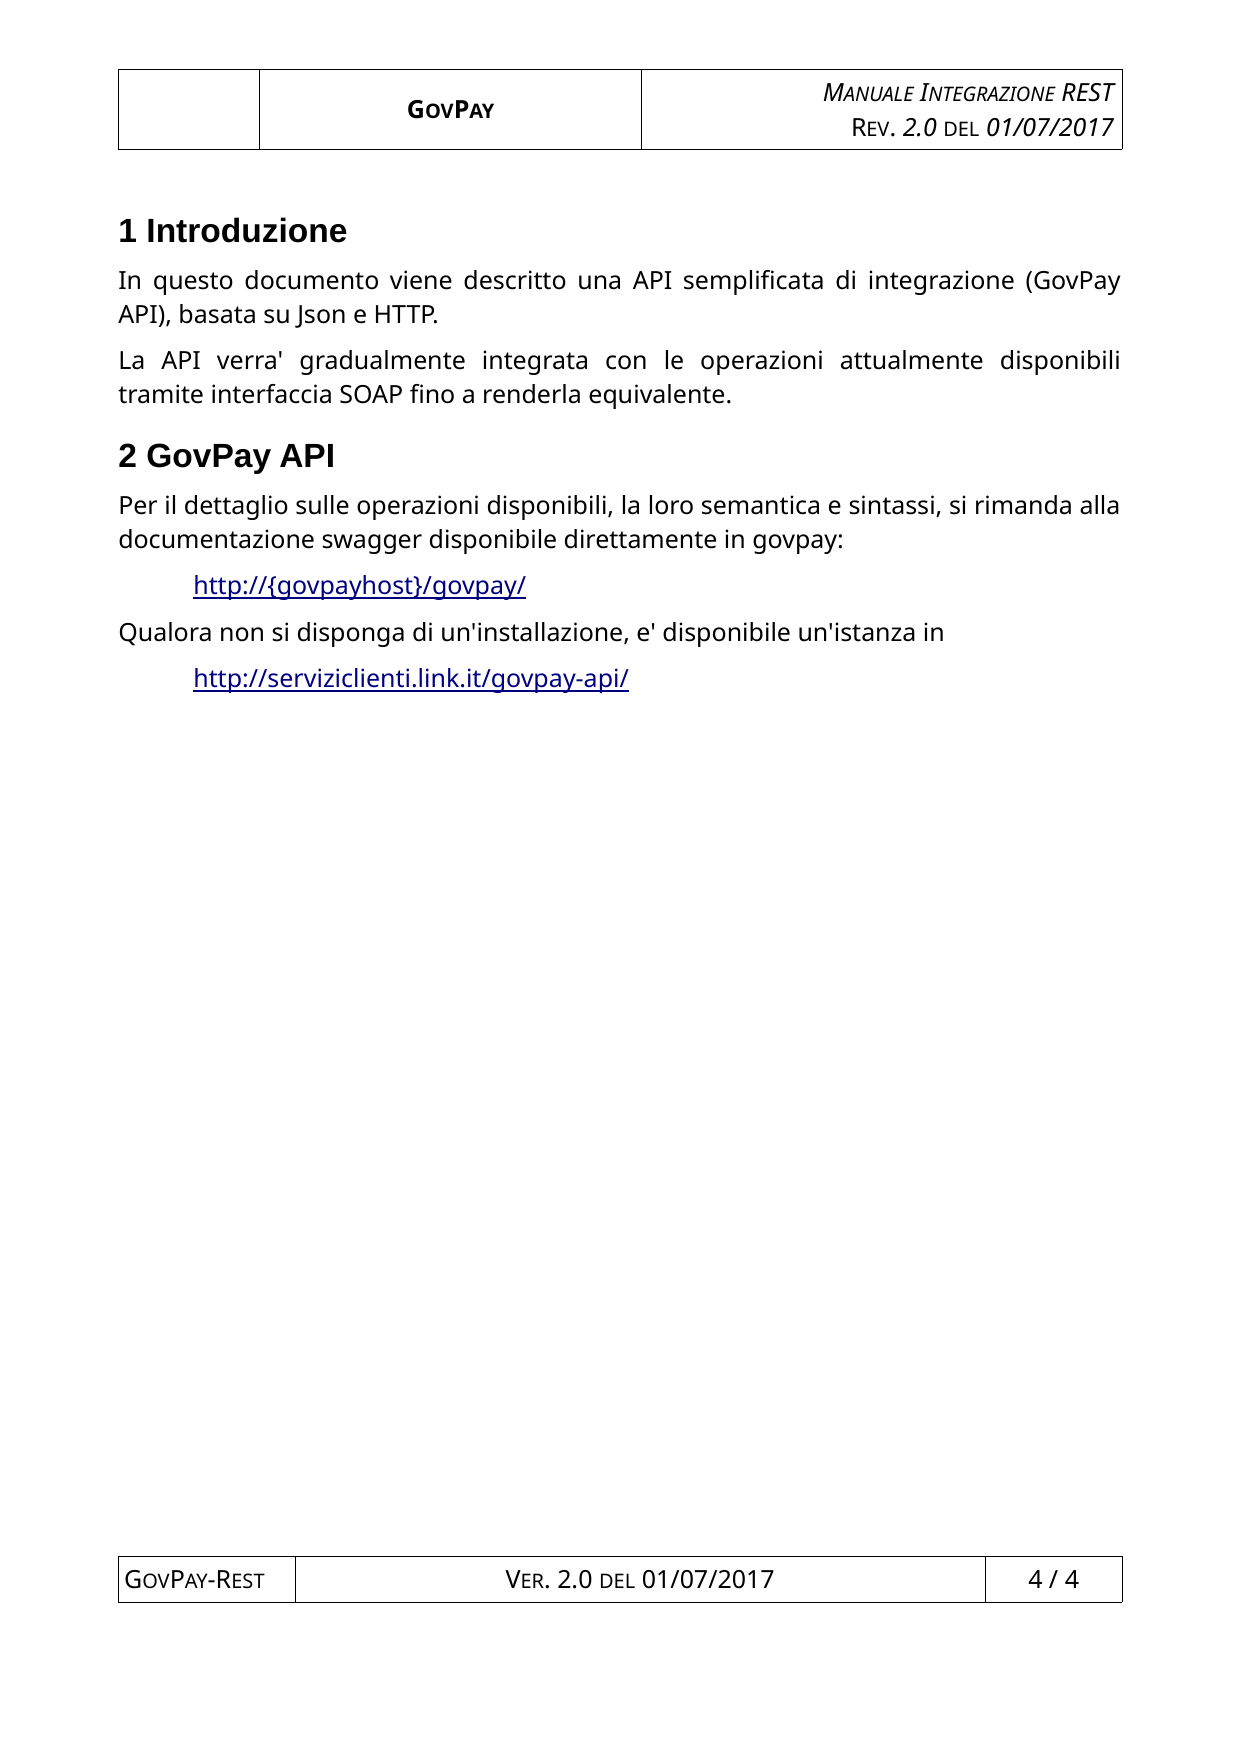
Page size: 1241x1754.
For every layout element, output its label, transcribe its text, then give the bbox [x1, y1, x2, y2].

text Qualora non si disponga di un'installazione, e' disponibile un'istanza in [118, 614, 1122, 648]
text http://{govpayhost}/govpay/ [193, 568, 1122, 602]
text Per il dettaglio sulle operazioni disponibili, la loro semantica e sintassi, si rimanda alla documentazione swagger disponibile direttamente in govpay: [118, 487, 1122, 555]
subtitle GovPay API [118, 436, 1122, 475]
text In questo documento viene descritto una API semplificata di integrazione (GovPay API), basata su Json e HTTP. [118, 262, 1122, 331]
subtitle Introduzione [118, 211, 1122, 250]
text La API verra' gradualmente integrata con le operazioni attualmente disponibili tramite interfaccia SOAP fino a renderla equivalente. [118, 343, 1122, 411]
text http://serviziclienti.link.it/govpay-api/ [193, 661, 1122, 695]
